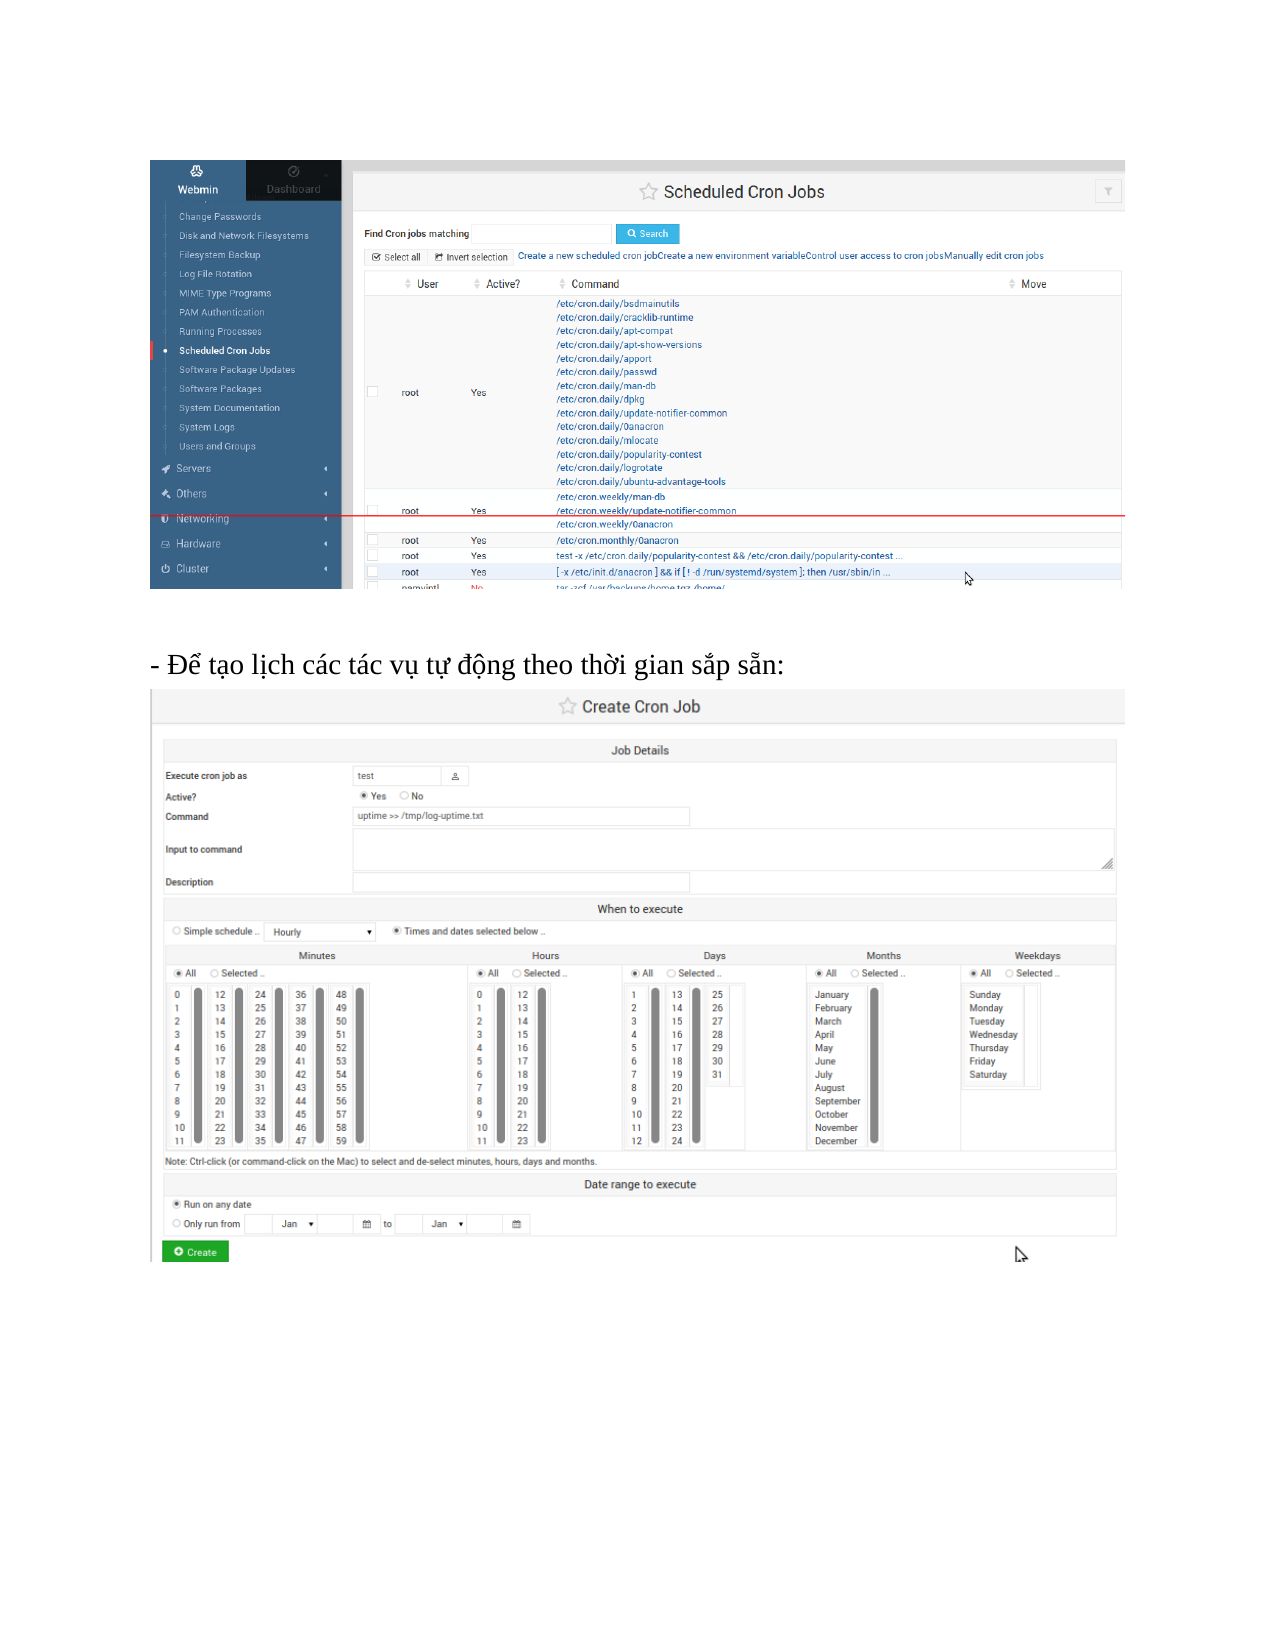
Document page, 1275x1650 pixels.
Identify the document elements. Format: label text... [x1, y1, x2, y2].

picture [150, 160, 1125, 589]
picture [150, 689, 1125, 1262]
text - Để tạo lịch các tác vụ tự động theo thời gian sắp sẵn: [150, 647, 1125, 680]
